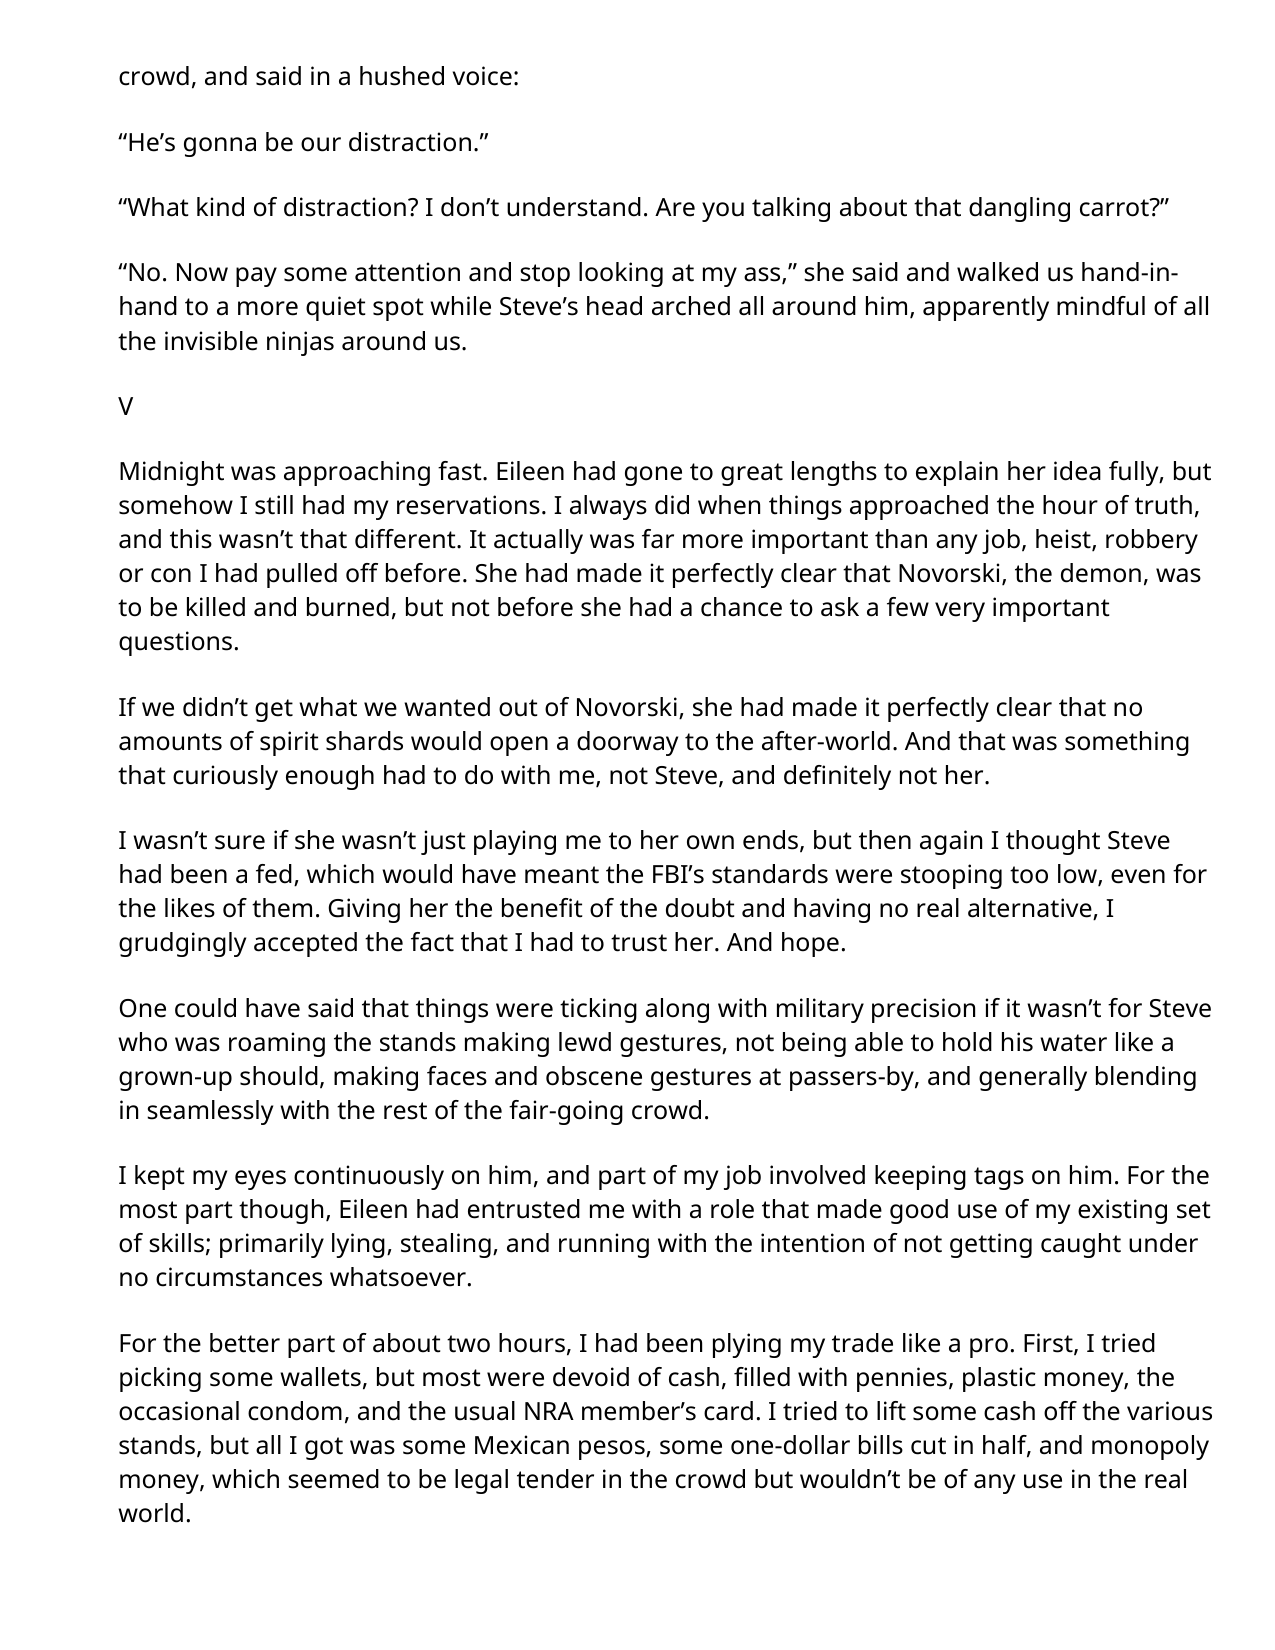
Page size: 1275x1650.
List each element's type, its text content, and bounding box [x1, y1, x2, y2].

text If we didn’t get what we wanted out of Novorski, she had made it perfectly clear that no amounts of spirit shards would open a doorway to the after-world. And that was something that curiously enough had to do with me, not Steve, and definitely not her. [118, 689, 1216, 792]
text One could have said that things were ticking along with military precision if it wasn’t for Steve who was roaming the stands making lewd gestures, not being able to hold his water like a grown-up should, making faces and obscene gestures at passers-by, and generally blending in seamlessly with the rest of the fair-going crowd. [118, 990, 1216, 1127]
text I kept my eyes continuously on him, and part of my job involved keeping tags on him. For the most part though, Eileen had entrusted me with a role that made good use of my existing set of skills; primarily lying, stealing, and running with the intention of not getting caught under no circumstances whatsoever. [118, 1158, 1216, 1294]
text V [118, 388, 1216, 422]
text For the better part of about two hours, I had been plying my trade like a pro. First, I tried picking some wallets, but most were devoid of cash, filled with pennies, plastic money, the occasional condom, and the usual NRA member’s card. I tried to lift some cash off the various stands, but all I got was some Mexican pesos, some one-dollar bills cut in half, and monopoly money, which seemed to be legal tender in the crowd but wouldn’t be of any use in the real world. [118, 1325, 1216, 1530]
text “What kind of distraction? I don’t understand. Are you talking about that dangling carrot?” [118, 190, 1216, 224]
text I wasn’t sure if she wasn’t just playing me to her own ends, but then again I thought Steve had been a fed, which would have meant the FBI’s standards were stooping too low, even for the likes of them. Giving her the benefit of the doubt and having no real alternative, I grudgingly accepted the fact that I had to trust her. And hope. [118, 823, 1216, 959]
text “He’s gonna be our distraction.” [118, 124, 1216, 158]
text Midnight was approaching fast. Eileen had gone to great lengths to explain her idea fully, but somehow I still had my reservations. I always did when things approached the hour of truth, and this wasn’t that different. It actually was far more important than any job, heist, robbery or con I had pulled off before. She had made it perfectly clear that Novorski, the demon, was to be killed and burned, but not before she had a chance to ask a few very important questions. [118, 454, 1216, 658]
text crowd, and said in a hushed voice: [118, 59, 1216, 93]
text “No. Now pay some attention and stop looking at my ass,” she said and walked us hand-in-hand to a more quiet spot while Steve’s head arched all around him, apparently mindful of all the invisible ninjas around us. [118, 255, 1216, 357]
